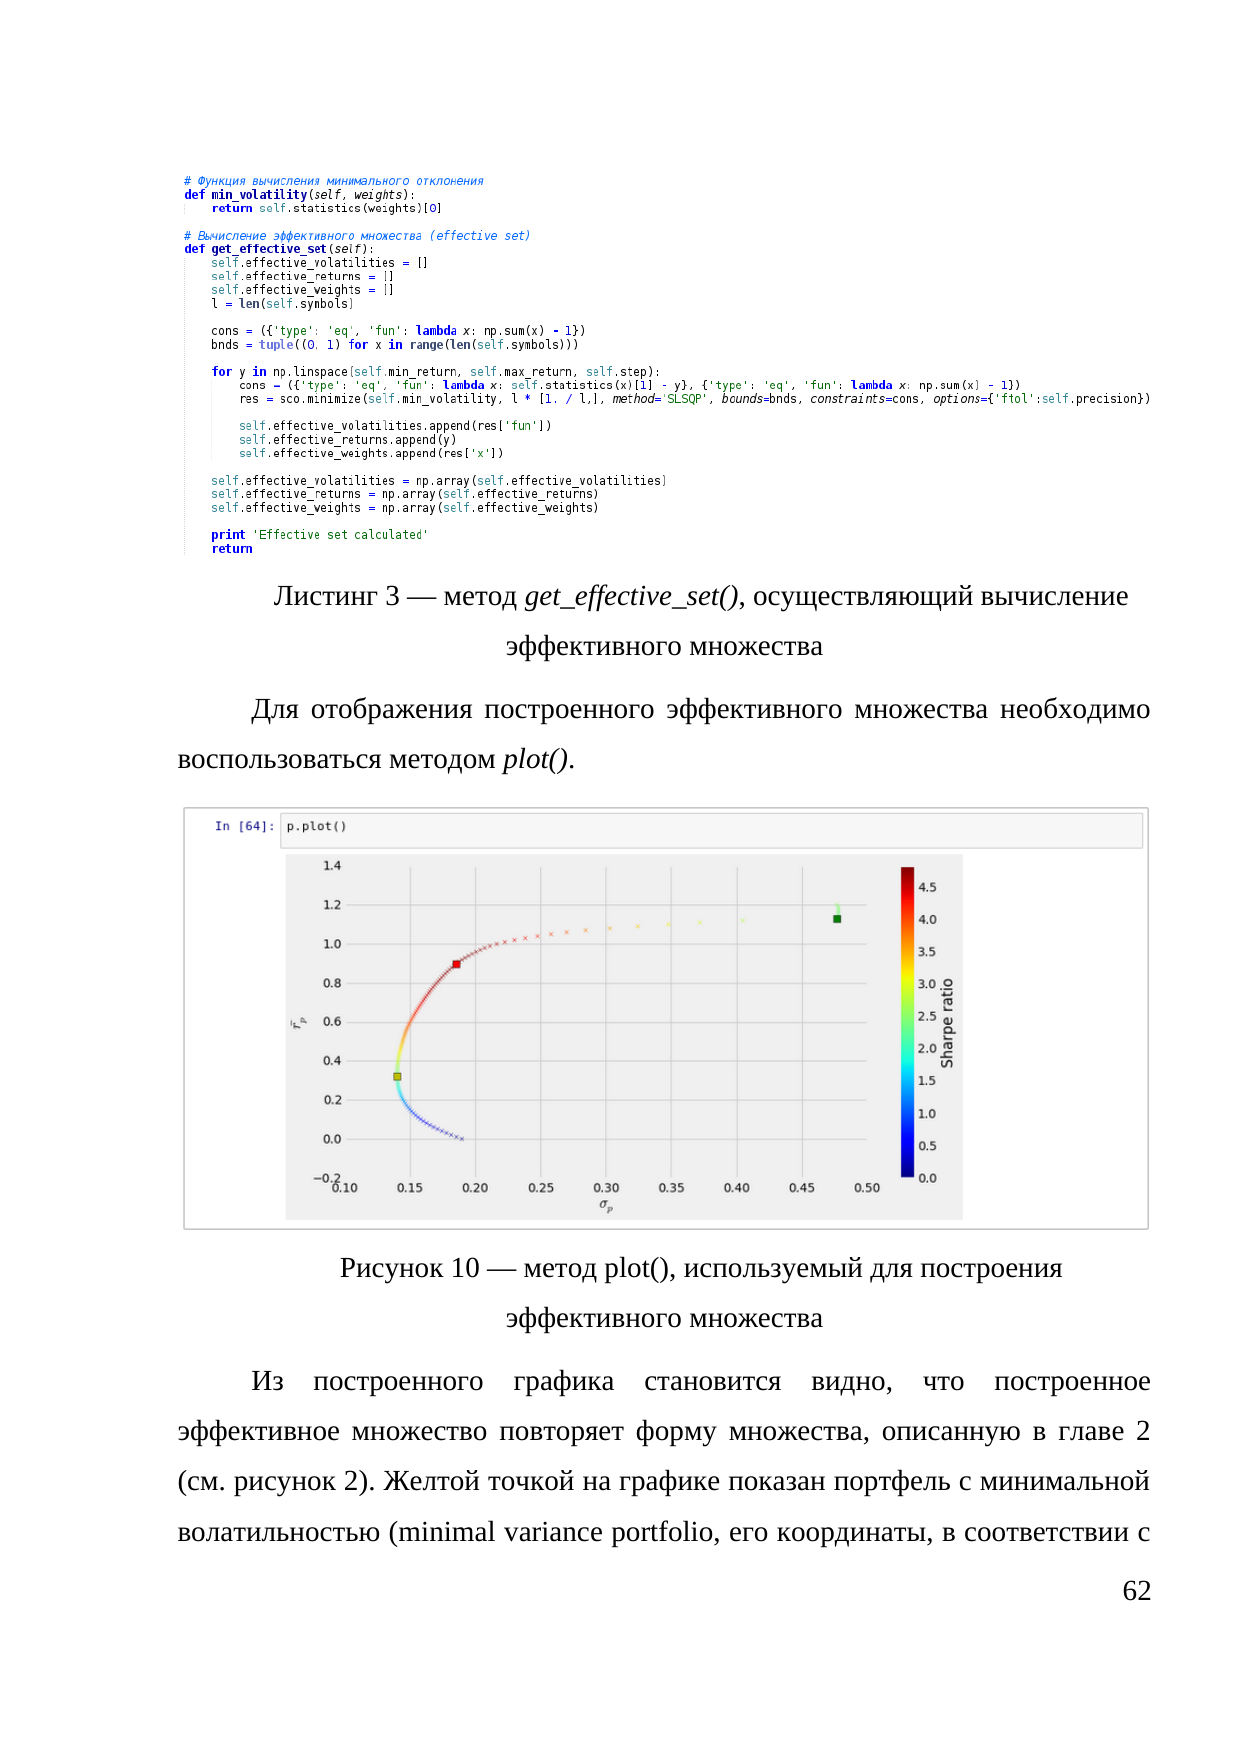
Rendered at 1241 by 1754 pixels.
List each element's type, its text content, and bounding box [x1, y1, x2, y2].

picture [177, 803, 1152, 1233]
text Для отображения построенного эффективного множества необходимо воспользоваться методом plot(). [177, 691, 1152, 775]
text Из построенного графика становится видно, что построенное эффективное множество повторяет форму множества, описанную в главе 2 (см. рисунок 2). Желтой точкой на графике показан портфель с минимальной волатильностью (minimal variance portfolio, его координаты, в соответствии с рисунком 9, равны ). Красной точкой обозначен портфель с максимальным коэффициентом Шарпа — максимальным отношением доходности к волатильности (highest Sharpe ratio portfolio, его координаты, в соответствии с рисунком 9, равны ). Зеленой точкой обозначен портфель с максимальной доходностью (max return portfolio, его координаты, в соответствии с рисунком 9, равны ). [177, 1363, 1152, 1547]
text Рисунок 10 — метод plot(), используемый для построения эффективного множества [177, 1233, 1152, 1334]
picture [177, 174, 1152, 561]
text Листинг 3 — метод get_effective_set(), осуществляющий вычисление эффективного множества [177, 561, 1152, 662]
